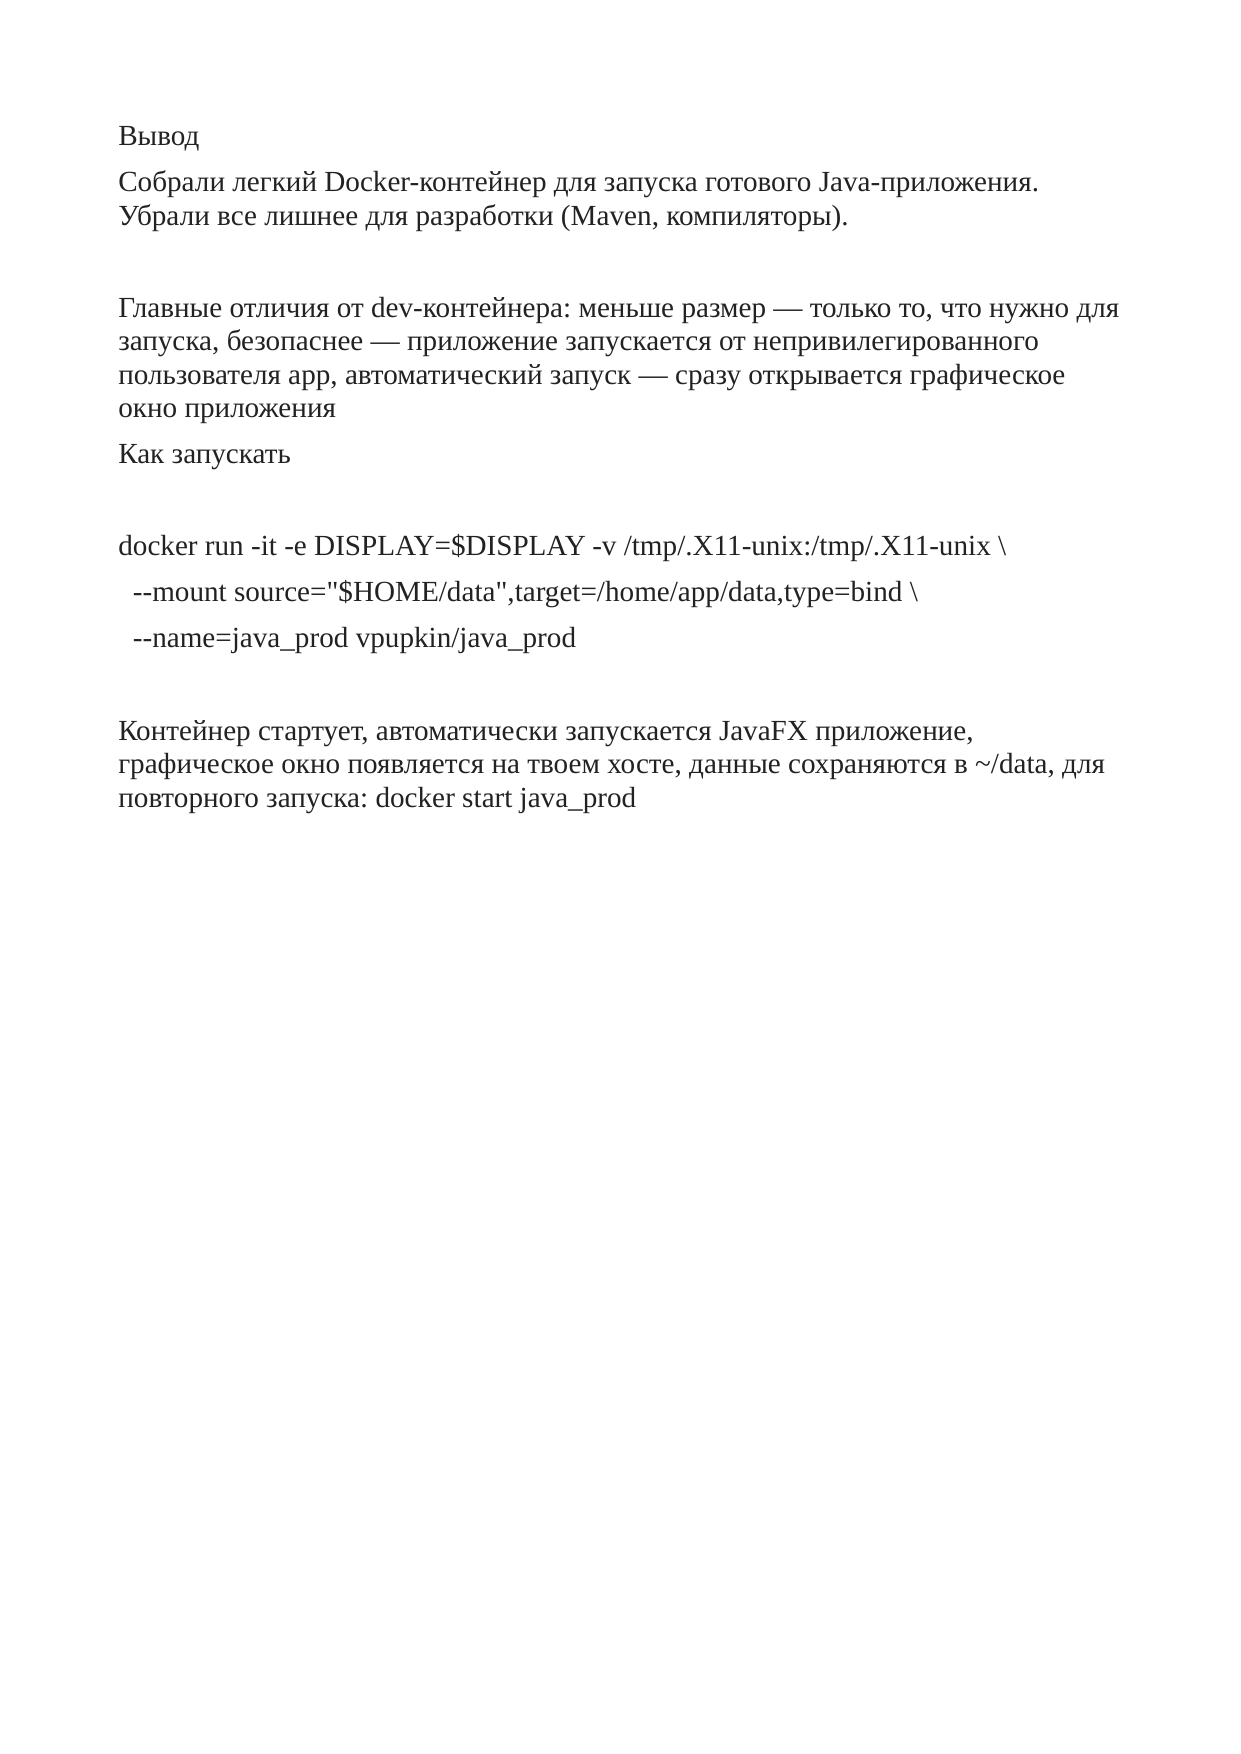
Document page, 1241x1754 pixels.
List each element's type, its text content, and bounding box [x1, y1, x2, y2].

text docker run -it -e DISPLAY=$DISPLAY -v /tmp/.X11-unix:/tmp/.X11-unix \ [118, 528, 1122, 562]
text Главные отличия от dev-контейнера: меньше размер — только то, что нужно для запуска, безопаснее — приложение запускается от непривилегированного пользователя app, автоматический запуск — сразу открывается графическое окно приложения [118, 290, 1122, 424]
text --name=java_prod vpupkin/java_prod [118, 621, 1122, 654]
text --mount source="$HOME/data",target=/home/app/data,type=bind \ [118, 574, 1122, 608]
text Вывод [118, 118, 1122, 152]
text Контейнер стартует, автоматически запускается JavaFX приложение, графическое окно появляется на твоем хосте, данные сохраняются в ~/data, для повторного запуска: docker start java_prod [118, 713, 1122, 813]
text Собрали легкий Docker-контейнер для запуска готового Java-приложения. Убрали все лишнее для разработки (Maven, компиляторы). [118, 164, 1122, 231]
text Как запускать [118, 436, 1122, 470]
